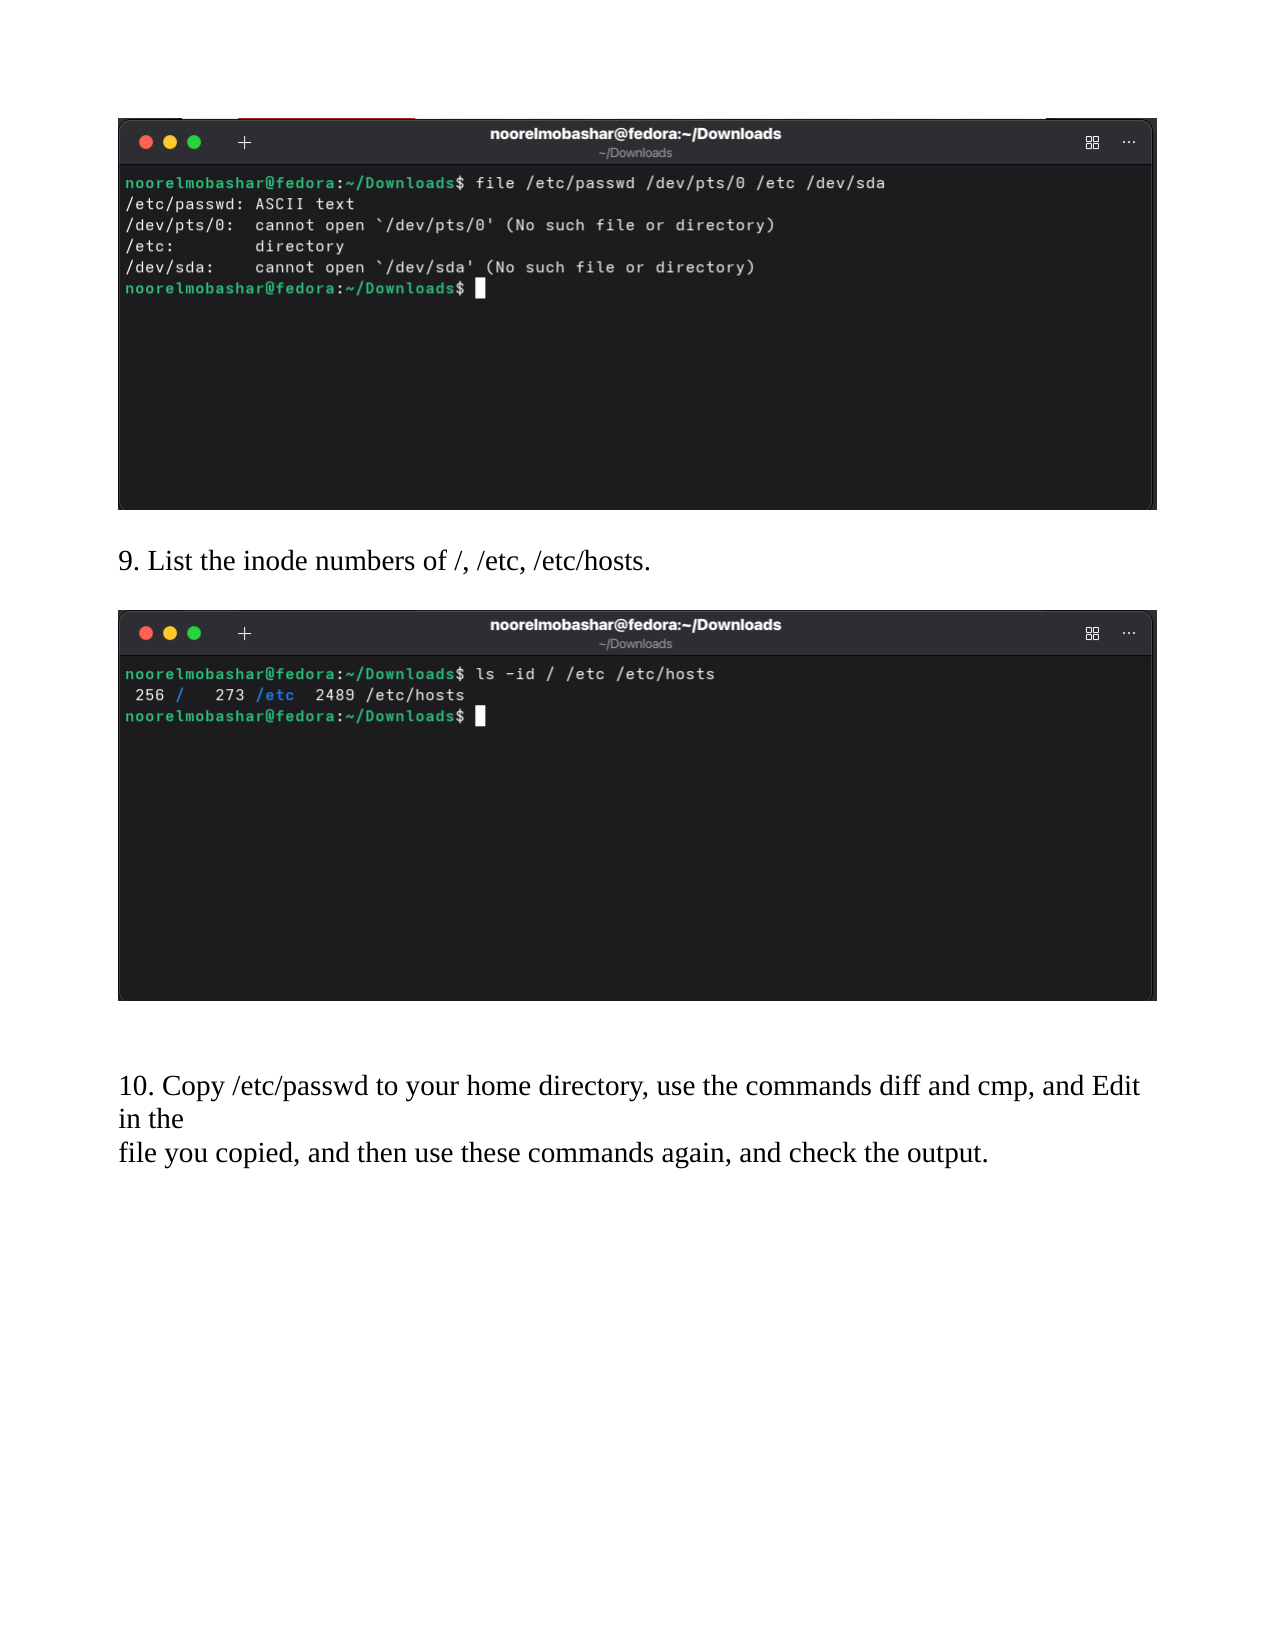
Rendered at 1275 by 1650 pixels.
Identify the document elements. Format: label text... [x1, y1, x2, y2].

picture [118, 610, 1157, 1001]
text 9. List the inode numbers of /, /etc, /etc/hosts. [118, 543, 1157, 576]
text 10. Copy /etc/passwd to your home directory, use the commands diff and cmp, and Edit in the [118, 1068, 1157, 1135]
text file you copied, and then use these commands again, and check the output. [118, 1135, 1157, 1169]
picture [118, 118, 1157, 510]
